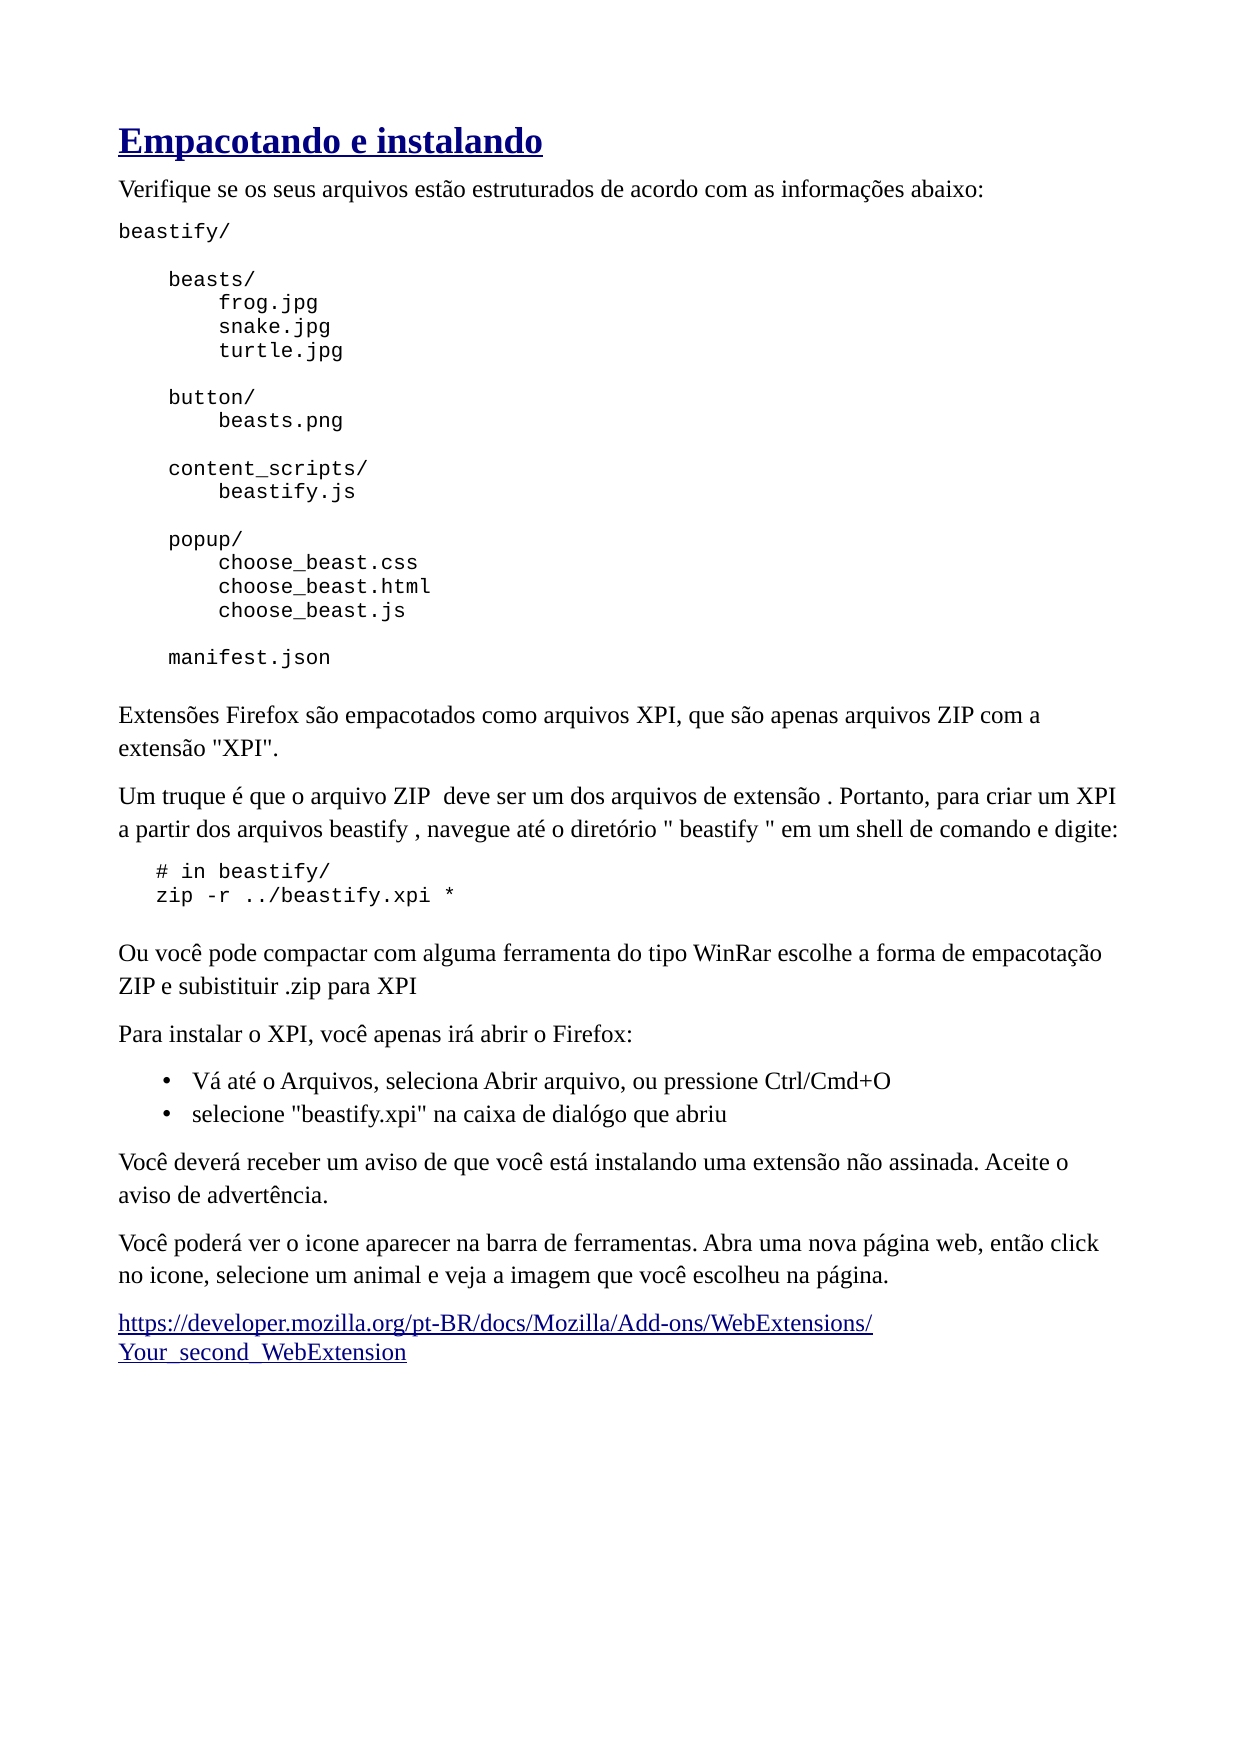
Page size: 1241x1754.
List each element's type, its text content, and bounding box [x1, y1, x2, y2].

text choose_beast.css [118, 552, 1122, 576]
subtitle Empacotando e instalando [118, 118, 1122, 161]
text beastify/ [118, 221, 1122, 245]
text content_scripts/ [118, 458, 1122, 481]
text zip -r ../beastify.xpi * [118, 885, 1122, 909]
text Ou você pode compactar com alguma ferramenta do tipo WinRar escolhe a forma de empacotação ZIP e subistituir .zip para XPI [118, 938, 1122, 1000]
text choose_beast.html [118, 576, 1122, 600]
list Vá até o Arquivos, seleciona Abrir arquivo, ou pressione Ctrl/Cmd+O [162, 1066, 1122, 1095]
text Você deverá receber um aviso de que você está instalando uma extensão não assinada. Aceite o aviso de advertência. [118, 1147, 1122, 1209]
text beasts/ [118, 269, 1122, 292]
text https://developer.mozilla.org/pt-BR/docs/Mozilla/Add-ons/WebExtensions/Your_second_WebExtension [118, 1308, 1122, 1366]
text popup/ [118, 529, 1122, 552]
text choose_beast.js [118, 600, 1122, 623]
text beasts.png [118, 411, 1122, 434]
text Extensões Firefox são empacotados como arquivos XPI, que são apenas arquivos ZIP com a extensão "XPI". [118, 700, 1122, 762]
text turtle.jpg [118, 339, 1122, 363]
text # in beastify/ [118, 861, 1122, 885]
text beastify.js [118, 481, 1122, 505]
text snake.jpg [118, 316, 1122, 339]
text Um truque é que o arquivo ZIP deve ser um dos arquivos de extensão . Portanto, para criar um XPI a partir dos arquivos beastify , navegue até o diretório " beastify " em um shell de comando e digite: [118, 781, 1122, 842]
text Você poderá ver o icone aparecer na barra de ferramentas. Abra uma nova página web, então click no icone, selecione um animal e veja a imagem que você escolheu na página. [118, 1228, 1122, 1289]
text manifest.json [118, 647, 1122, 671]
text Verifique se os seus arquivos estão estruturados de acordo com as informações abaixo: [118, 174, 1122, 202]
text button/ [118, 387, 1122, 411]
text frog.jpg [118, 292, 1122, 316]
list selecione "beastify.xpi" na caixa de dialógo que abriu [162, 1099, 1122, 1128]
text Para instalar o XPI, você apenas irá abrir o Firefox: [118, 1019, 1122, 1047]
